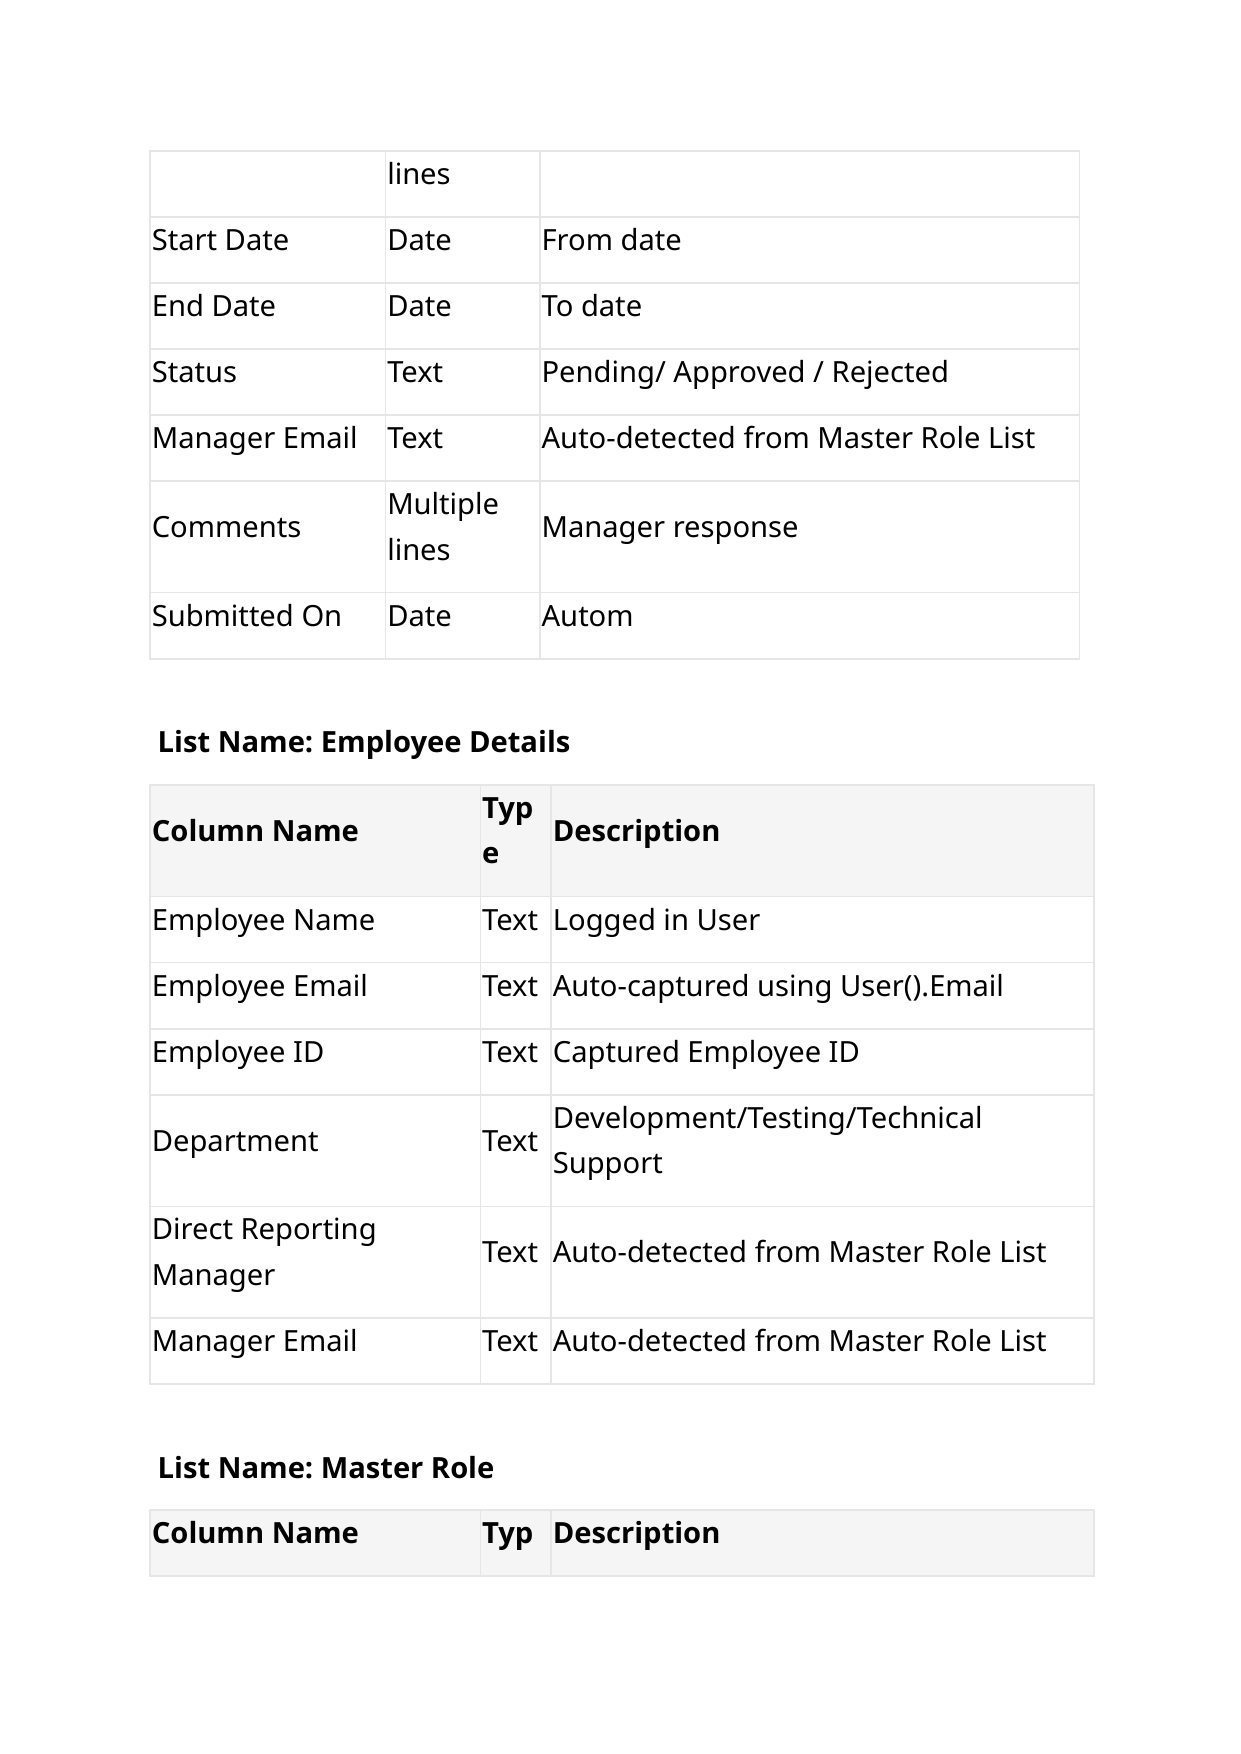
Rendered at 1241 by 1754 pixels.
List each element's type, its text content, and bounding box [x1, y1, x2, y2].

table_cell Pending/ Approved / Rejected [541, 350, 1079, 414]
table_cell Text [386, 350, 539, 414]
table_header Description [552, 786, 1093, 896]
table_cell Employee Name [151, 897, 480, 962]
table_cell Text [481, 1030, 550, 1094]
table_cell [541, 152, 1079, 216]
table_cell Department [151, 1096, 480, 1206]
table_header Column Name [151, 1511, 480, 1575]
table_header Typ [481, 1511, 550, 1575]
table_cell Captured Employee ID [552, 1030, 1093, 1094]
table_header Column Name [151, 786, 480, 896]
table_cell Direct Reporting Manager [151, 1207, 480, 1317]
table_cell Auto-captured using User().Email [552, 963, 1093, 1028]
table_cell Status [151, 350, 385, 414]
table_cell [151, 152, 385, 216]
table_cell Logged in User [552, 897, 1093, 962]
table_cell Auto-detected from Master Role List [552, 1319, 1093, 1383]
table_cell Text [386, 416, 539, 480]
table_cell From date [541, 218, 1079, 282]
table_cell Text [481, 897, 550, 962]
table_cell Text [481, 1319, 550, 1383]
table_cell Date [386, 218, 539, 282]
table_cell Start Date [151, 218, 385, 282]
table_cell lines [386, 152, 539, 216]
table_cell Employee Email [151, 963, 480, 1028]
table_cell Autom [541, 593, 1079, 658]
table_cell End Date [151, 284, 385, 348]
table_cell Date [386, 284, 539, 348]
text List Name: Employee Details [150, 722, 1090, 761]
table_cell Submitted On [151, 593, 385, 658]
text List Name: Master Role [150, 1447, 1090, 1487]
table_cell Text [481, 1096, 550, 1206]
table_cell Text [481, 1207, 550, 1317]
table_cell To date [541, 284, 1079, 348]
table_cell Employee ID [151, 1030, 480, 1094]
table_cell Manager Email [151, 1319, 480, 1383]
table_cell Auto-detected from Master Role List [552, 1207, 1093, 1317]
table_cell Manager response [541, 482, 1079, 592]
table_cell Development/Testing/Technical Support [552, 1096, 1093, 1206]
table_header Type [481, 786, 550, 896]
table_cell Comments [151, 482, 385, 592]
table_cell Manager Email [151, 416, 385, 480]
table_cell Auto-detected from Master Role List [541, 416, 1079, 480]
table_cell Multiple lines [386, 482, 539, 592]
table_header Description [552, 1511, 1093, 1575]
table_cell Date [386, 593, 539, 658]
table_cell Text [481, 963, 550, 1028]
